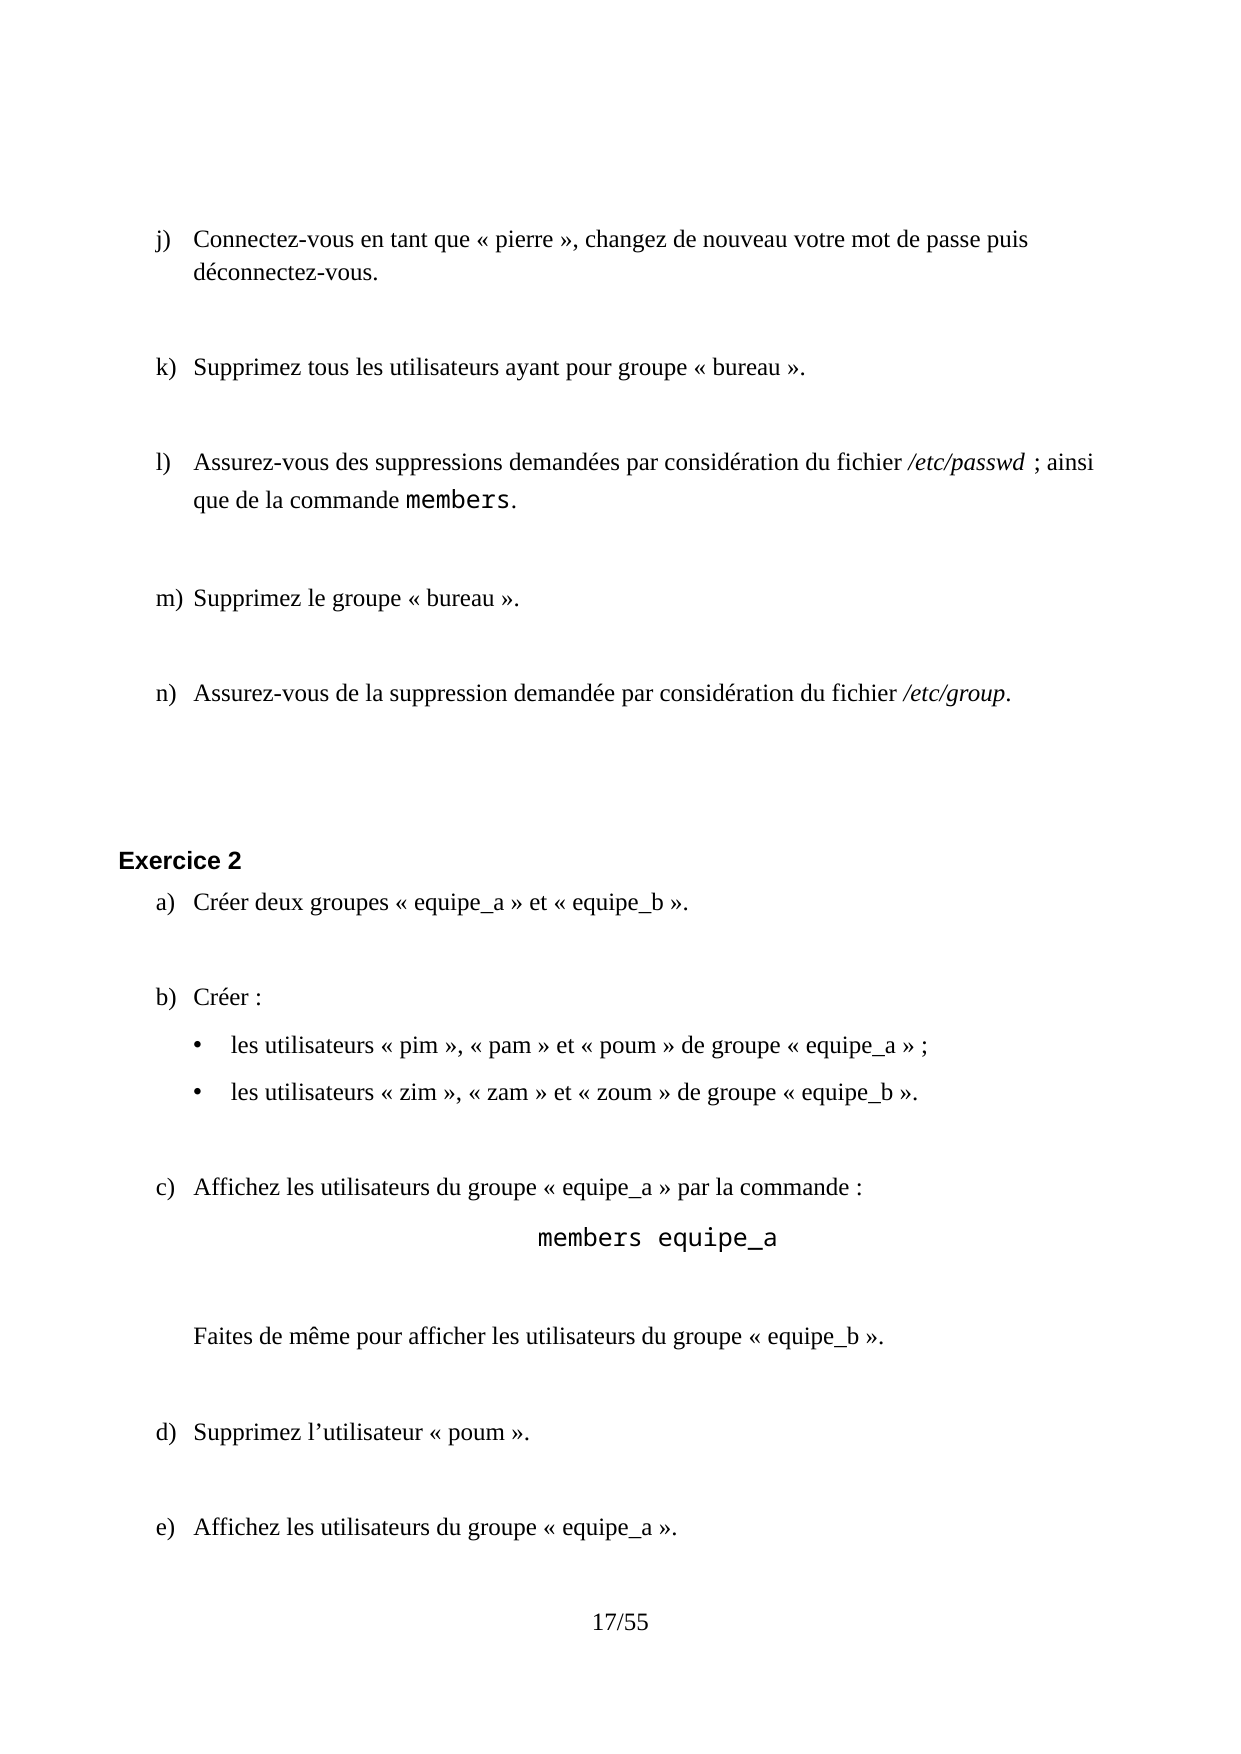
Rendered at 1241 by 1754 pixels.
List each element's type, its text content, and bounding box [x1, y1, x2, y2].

list Affichez les utilisateurs du groupe « equipe_a ». [156, 1512, 1122, 1541]
list Supprimez l’utilisateur « poum ». [156, 1417, 1122, 1445]
list members equipe_a [156, 1220, 1122, 1254]
list Créer : [156, 982, 1122, 1011]
list les utilisateurs « zim », « zam » et « zoum » de groupe « equipe_b ». [193, 1077, 1122, 1106]
text Exercice 2 [118, 846, 1122, 874]
list Affichez les utilisateurs du groupe « equipe_a » par la commande : [156, 1172, 1122, 1201]
list Supprimez tous les utilisateurs ayant pour groupe « bureau ». [156, 352, 1122, 381]
list Connectez-vous en tant que « pierre », changez de nouveau votre mot de passe puis déconnectez-vous. [156, 224, 1122, 286]
list les utilisateurs « pim », « pam » et « poum » de groupe « equipe_a » ; [193, 1030, 1122, 1058]
list Assurez-vous de la suppression demandée par considération du fichier /etc/group. [156, 678, 1122, 707]
list Faites de même pour afficher les utilisateurs du groupe « equipe_b ». [156, 1321, 1122, 1350]
list Assurez-vous des suppressions demandées par considération du fichier /etc/passwd ; ainsi que de la commande members. [156, 447, 1122, 515]
list Supprimez le groupe « bureau ». [156, 583, 1122, 611]
list Créer deux groupes « equipe_a » et « equipe_b ». [156, 887, 1122, 916]
